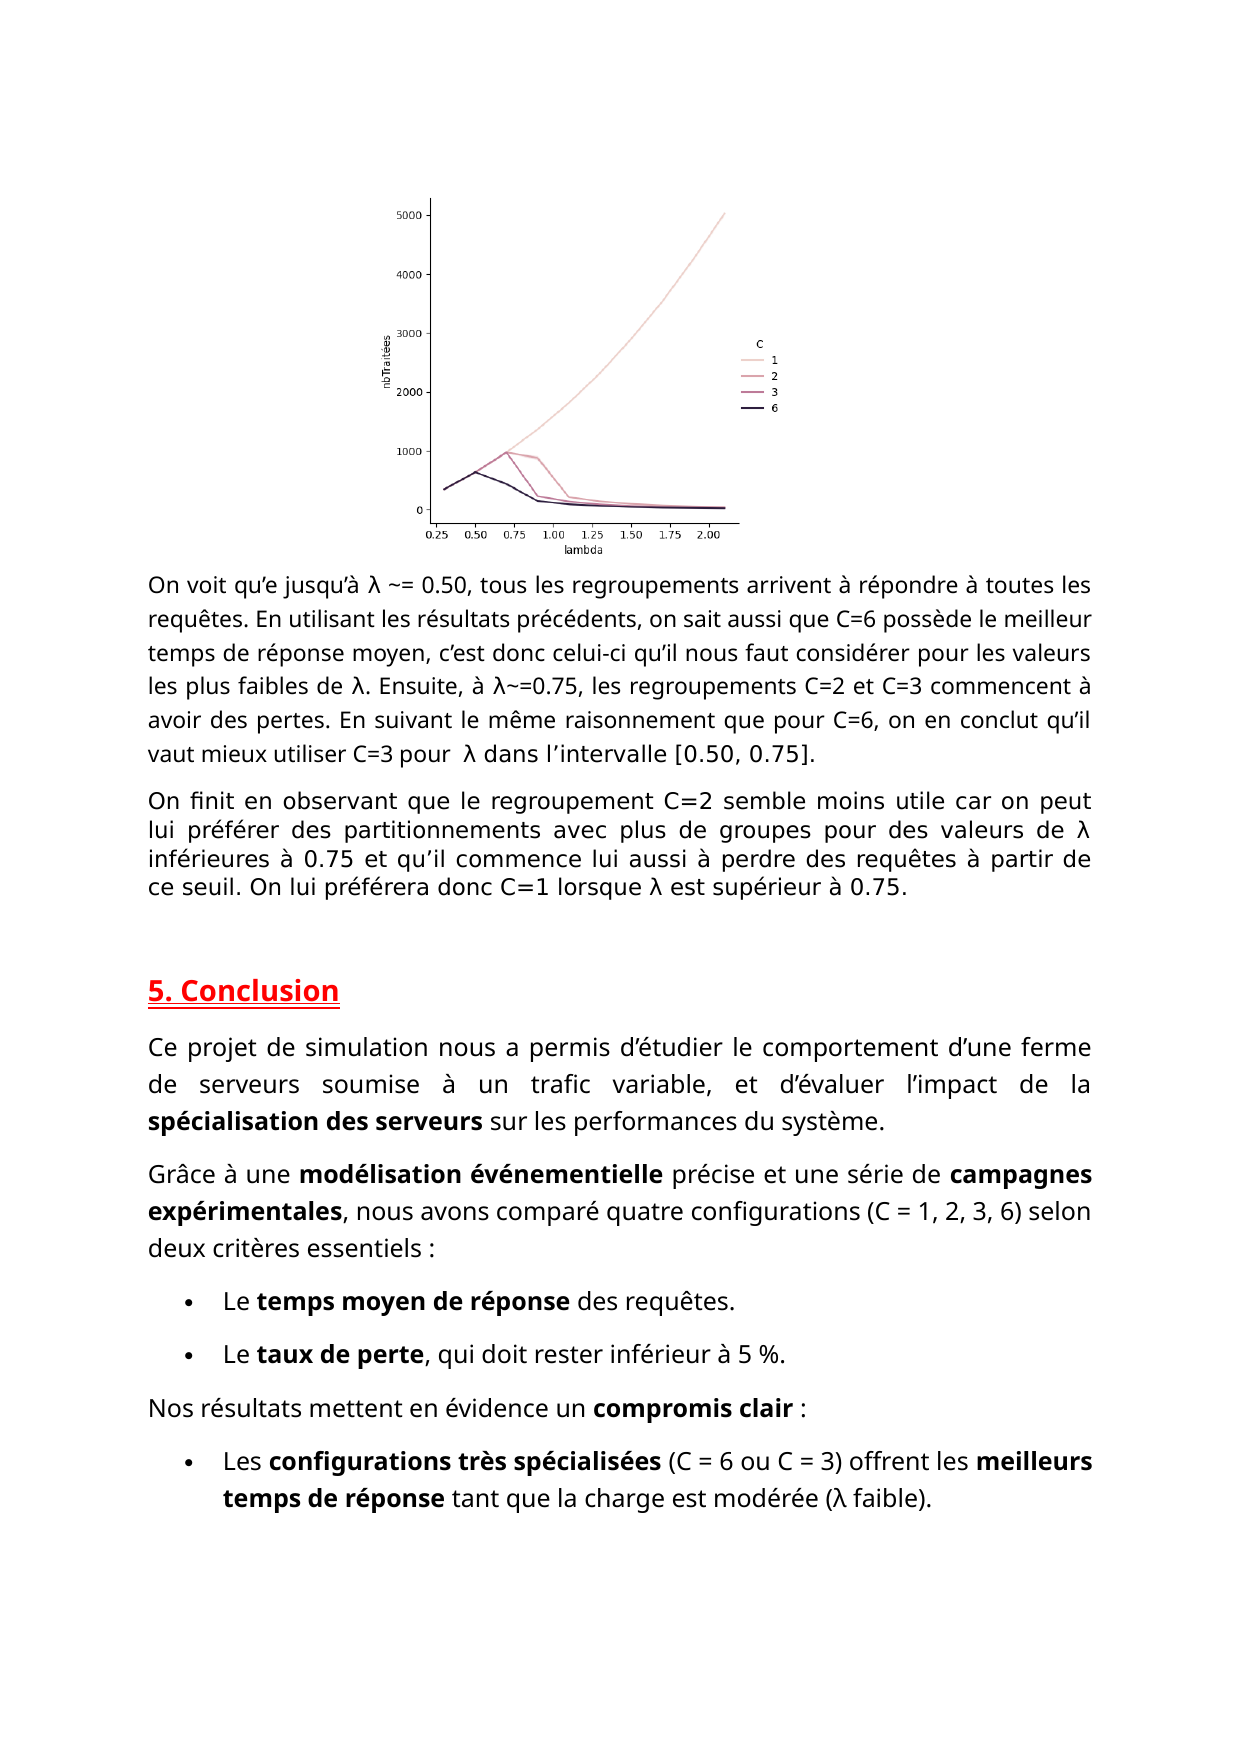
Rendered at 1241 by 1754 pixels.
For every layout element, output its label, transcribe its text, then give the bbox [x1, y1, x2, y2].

text 5. Conclusion [148, 970, 1093, 1010]
text On finit en observant que le regroupement C=2 semble moins utile car on peut lui préférer des partitionnements avec plus de groupes pour des valeurs de λ inférieures à 0.75 et qu’il commence lui aussi à perdre des requêtes à partir de ce seuil. On lui préférera donc C=1 lorsque λ est supérieur à 0.75. [148, 788, 1093, 901]
text Nos résultats mettent en évidence un compromis clair : [148, 1391, 1093, 1425]
list Les configurations très spécialisées (C = 6 ou C = 3) offrent les meilleurs temps de réponse tant que la charge est modérée (λ faible). [185, 1444, 1093, 1515]
picture [362, 187, 787, 567]
list Le taux de perte, qui doit rester inférieur à 5 %. [185, 1337, 1093, 1371]
text On voit qu’e jusqu’à λ ~= 0.50, tous les regroupements arrivent à répondre à toutes les requêtes. En utilisant les résultats précédents, on sait aussi que C=6 possède le meilleur temps de réponse moyen, c’est donc celui-ci qu’il nous faut considérer pour les valeurs les plus faibles de λ. Ensuite, à λ~=0.75, les regroupements C=2 et C=3 commencent à avoir des pertes. En suivant le même raisonnement que pour C=6, on en conclut qu’il vaut mieux utiliser C=3 pour λ dans l’intervalle [0.50, 0.75]. [148, 569, 1093, 769]
text Ce projet de simulation nous a permis d’étudier le comportement d’une ferme de serveurs soumise à un trafic variable, et d’évaluer l’impact de la spécialisation des serveurs sur les performances du système. [148, 1030, 1093, 1137]
text Grâce à une modélisation événementielle précise et une série de campagnes expérimentales, nous avons comparé quatre configurations (C = 1, 2, 3, 6) selon deux critères essentiels : [148, 1157, 1093, 1264]
list Le temps moyen de réponse des requêtes. [185, 1284, 1093, 1318]
